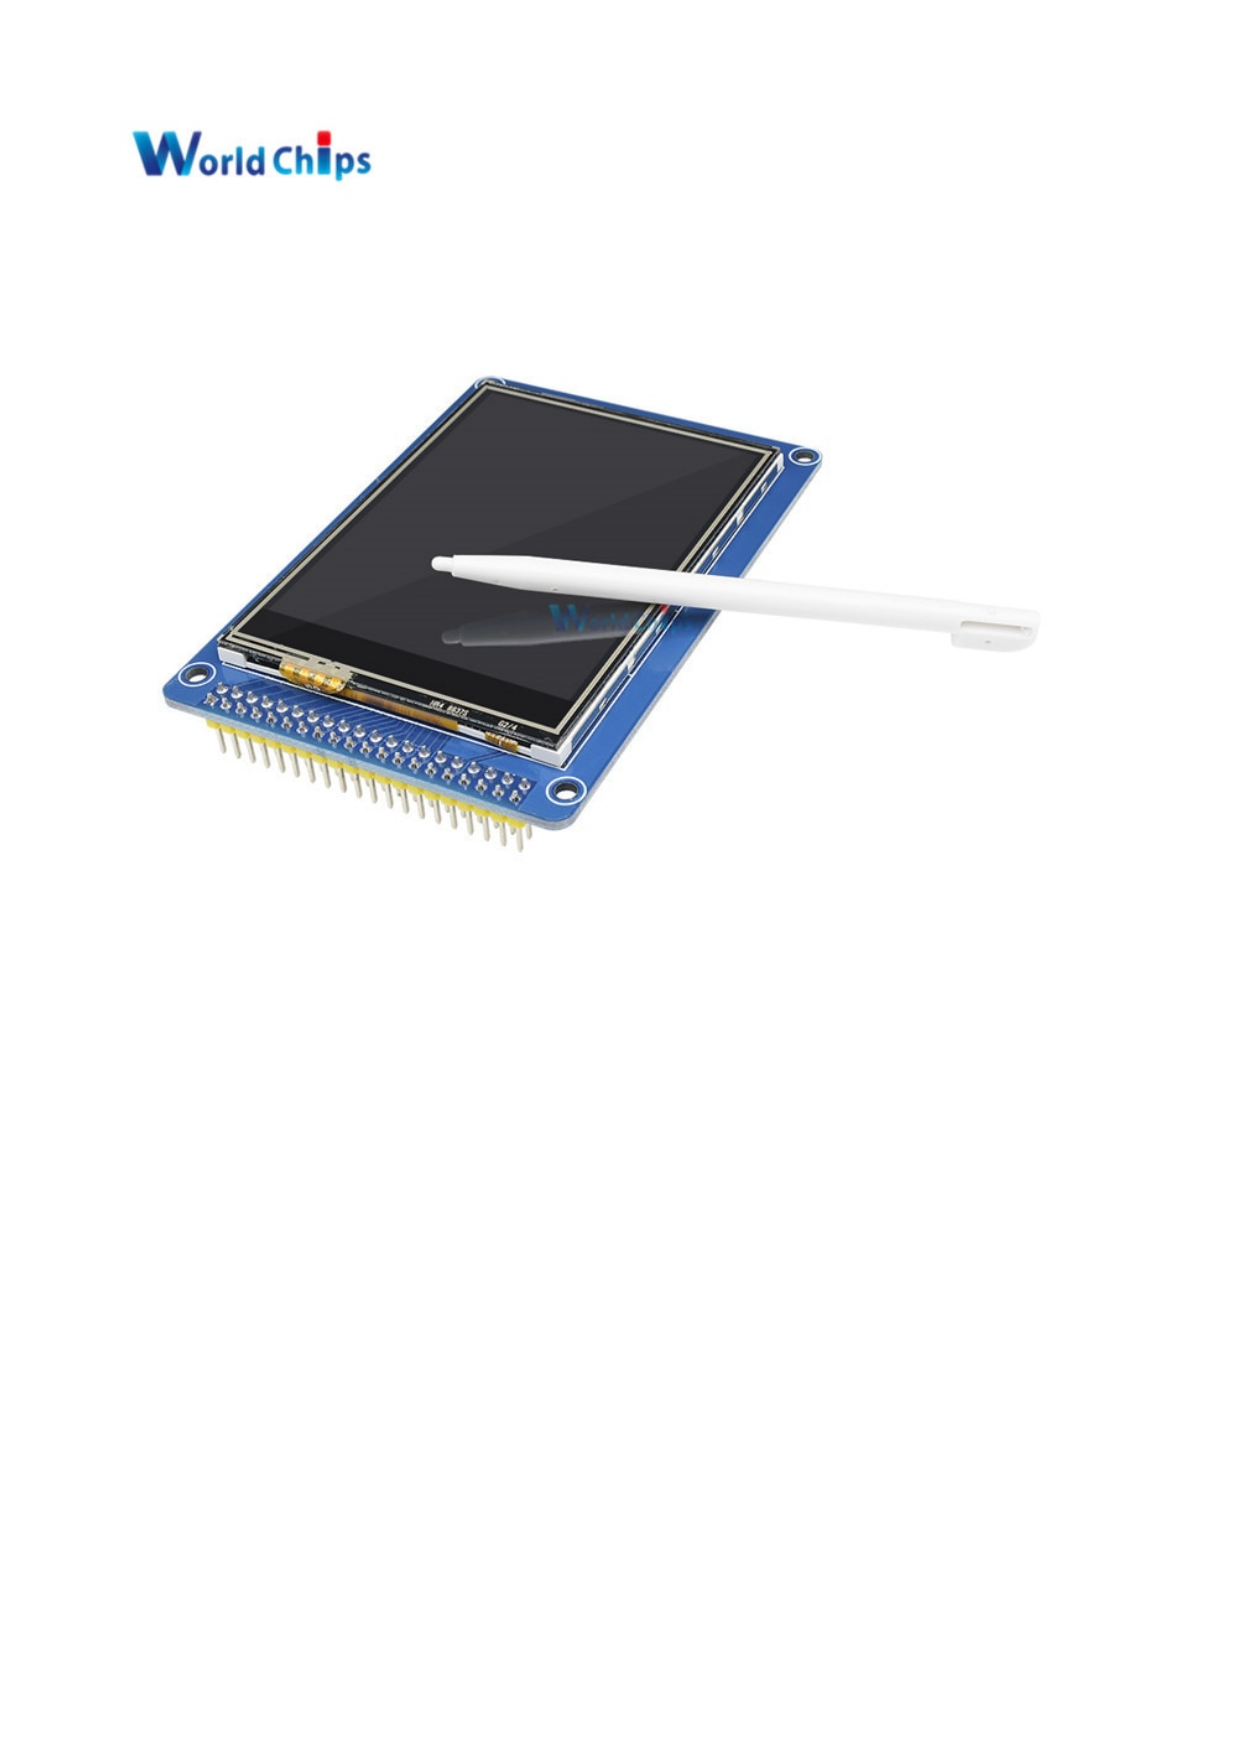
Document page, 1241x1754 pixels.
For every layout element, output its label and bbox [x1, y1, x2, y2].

picture [118, 118, 1108, 1109]
